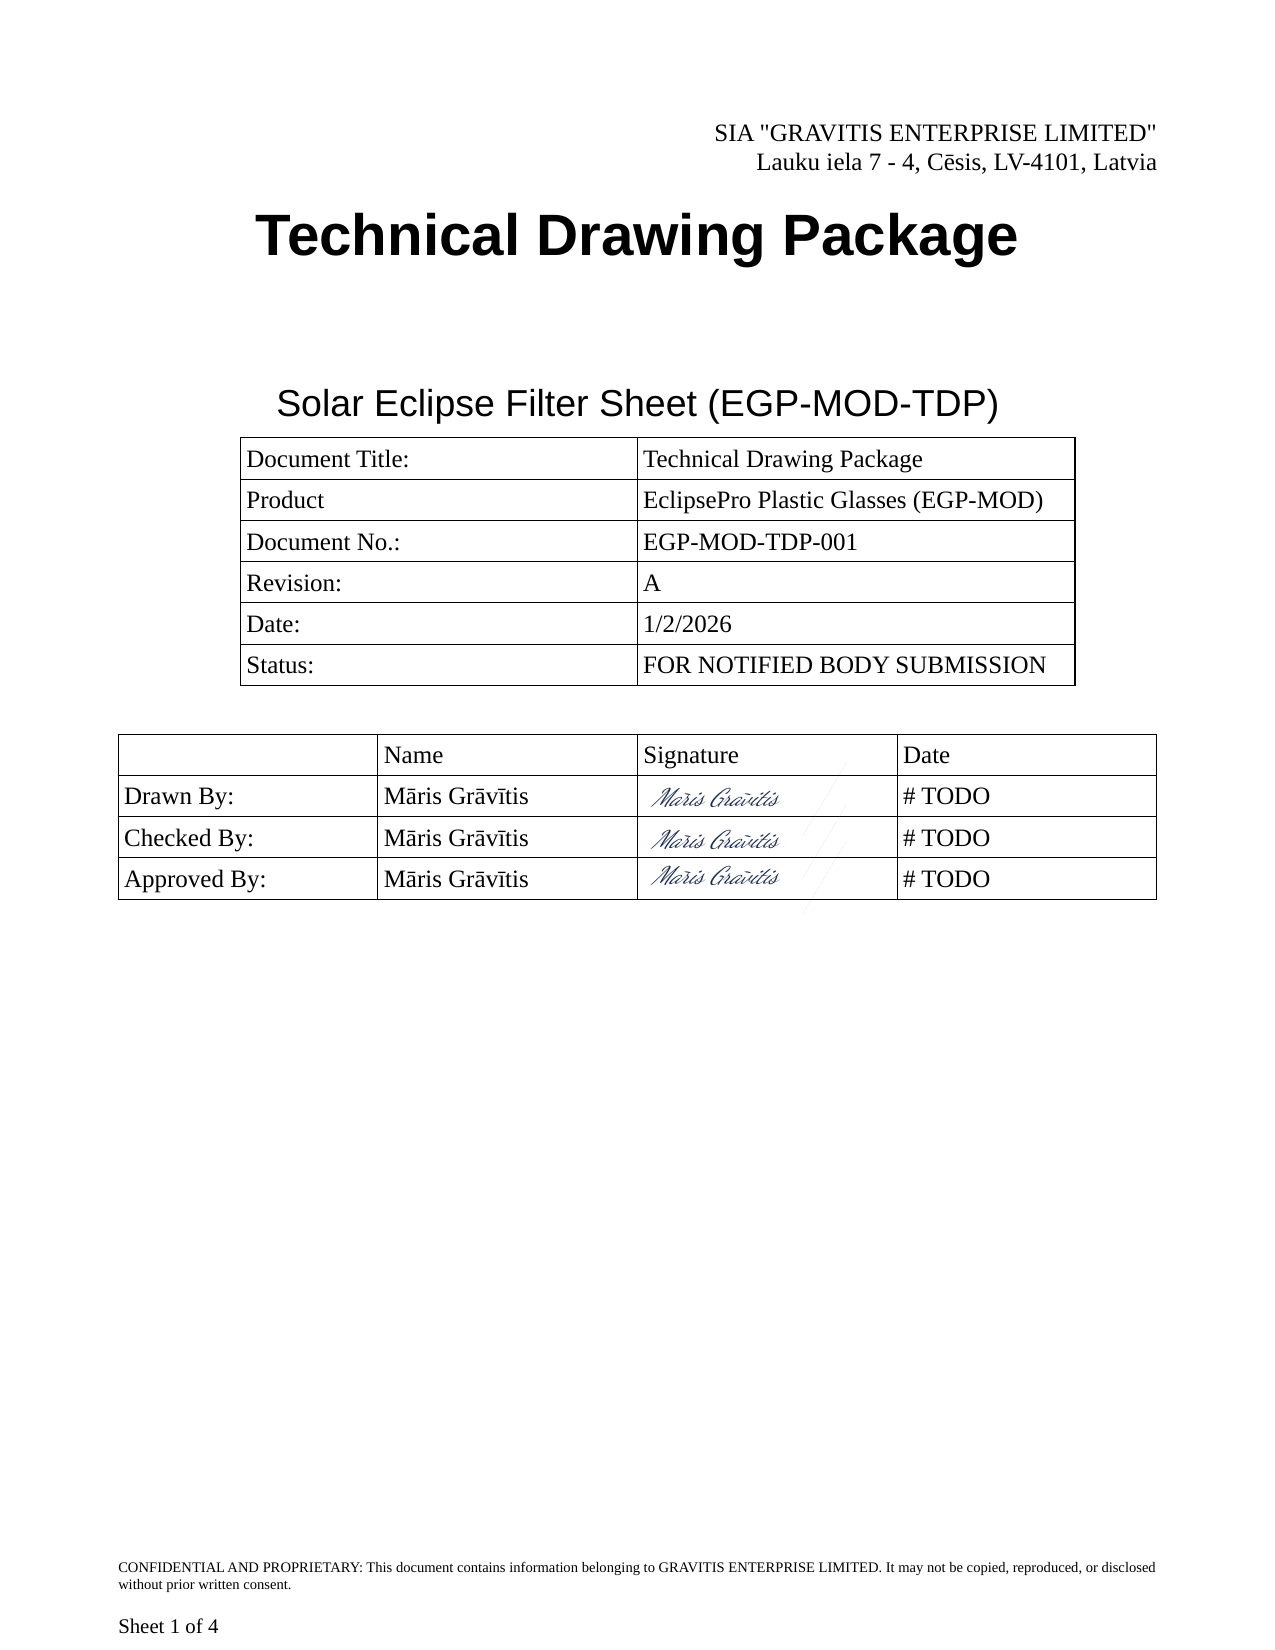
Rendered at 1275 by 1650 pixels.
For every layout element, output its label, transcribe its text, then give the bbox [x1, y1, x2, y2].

table_cell Status: [241, 645, 637, 685]
table_cell # TODO [898, 776, 1156, 816]
table_header Technical Drawing Package [638, 438, 1074, 478]
table_cell [847, 776, 897, 816]
table_cell Drawn By: [119, 776, 377, 816]
table_cell FOR NOTIFIED BODY SUBMISSION [638, 645, 1074, 685]
table_cell Māris Grāvītis [378, 817, 598, 857]
table_cell # TODO [898, 817, 1156, 857]
table_cell Checked By: [119, 817, 377, 857]
text Lauku iela 7 - 4, Cēsis, LV-4101, Latvia [118, 147, 1157, 176]
table_header [119, 735, 377, 775]
table_cell Māris Grāvītis [378, 858, 598, 898]
subtitle Solar Eclipse Filter Sheet (EGP-MOD-TDP) [118, 382, 1157, 425]
text SIA "GRAVITIS ENTERPRISE LIMITED" [118, 118, 1157, 147]
table_header Signature [638, 735, 897, 775]
table_cell # TODO [898, 858, 1156, 898]
table_cell EGP-MOD-TDP-001 [638, 521, 1074, 561]
title Technical Drawing Package [118, 201, 1157, 268]
table_cell EclipsePro Plastic Glasses (EGP-MOD) [638, 480, 1074, 520]
table_cell Revision: [241, 562, 637, 602]
table_cell [847, 858, 897, 898]
table_cell Māris Grāvītis [378, 776, 598, 816]
table_header Date [898, 735, 1156, 775]
table_cell [847, 817, 897, 857]
picture [598, 761, 847, 914]
table_cell A [638, 562, 1074, 602]
table_cell Date: [241, 603, 637, 643]
table_cell 1/2/2026 [638, 603, 1074, 643]
table_header Document Title: [241, 438, 637, 478]
table_header Name [378, 735, 637, 775]
table_cell Document No.: [241, 521, 637, 561]
table_cell Product [241, 480, 637, 520]
table_cell Approved By: [119, 858, 377, 898]
